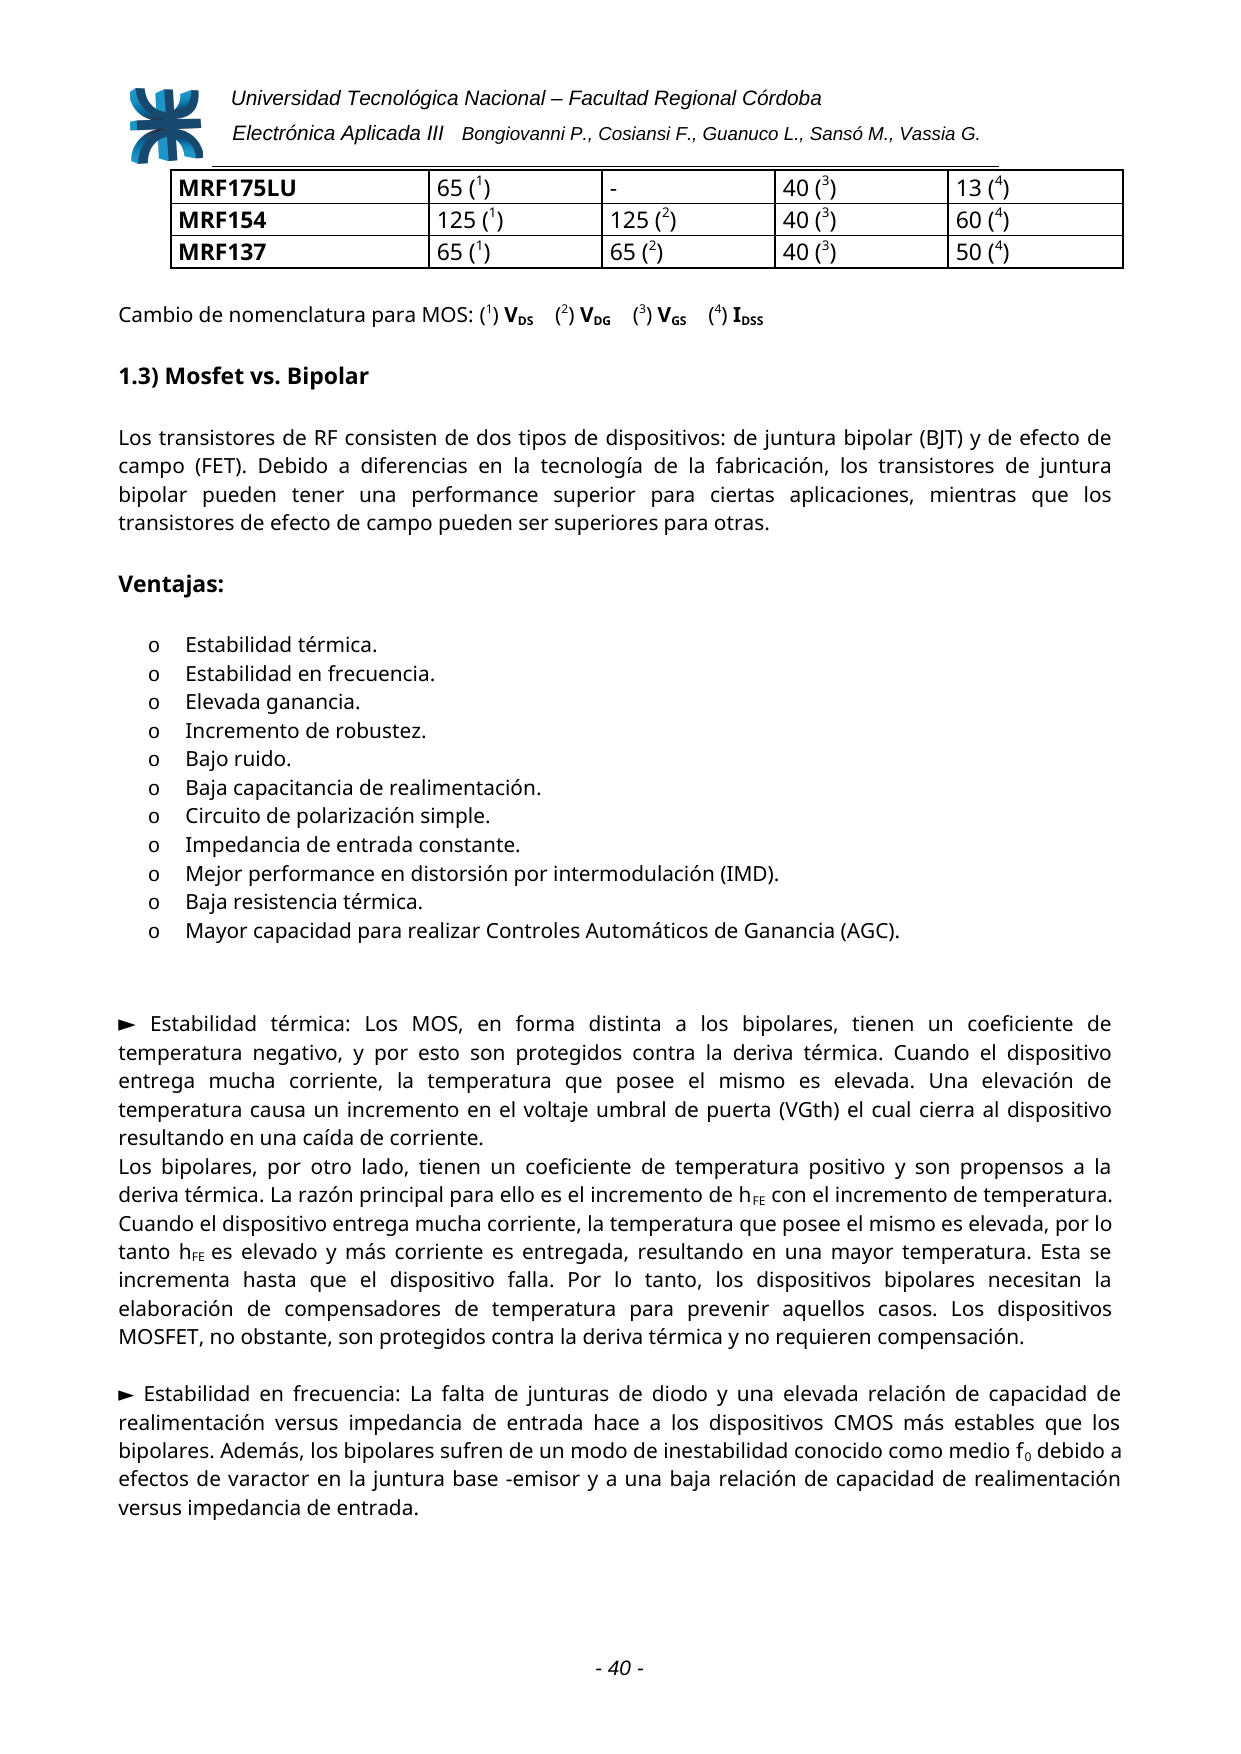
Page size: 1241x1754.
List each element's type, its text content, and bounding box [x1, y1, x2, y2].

list Mejor performance en distorsión por intermodulación (IMD). [148, 859, 1113, 887]
table_cell 13 (4) [949, 171, 1122, 203]
table_cell 50 (4) [949, 236, 1122, 267]
text ► Estabilidad en frecuencia: La falta de junturas de diodo y una elevada relación de capacidad de realimentación versus impedancia de entrada hace a los dispositivos CMOS más estables que los bipolares. Además, los bipolares sufren de un modo de inestabilidad conocido como medio f0 debido a efectos de varactor en la juntura base -emisor y a una baja relación de capacidad de realimentación versus impedancia de entrada. [118, 1379, 1122, 1521]
list Estabilidad en frecuencia. [148, 659, 1113, 687]
list Baja capacitancia de realimentación. [148, 773, 1113, 802]
text 1.3) Mosfet vs. Bipolar [118, 360, 1122, 392]
list Bajo ruido. [148, 744, 1113, 773]
table_cell MRF154 [172, 204, 428, 235]
list Mayor capacidad para realizar Controles Automáticos de Ganancia (AGC). [148, 916, 1113, 944]
list ► Estabilidad térmica: Los MOS, en forma distinta a los bipolares, tienen un coeficiente de temperatura negativo, y por esto son protegidos contra la deriva térmica. Cuando el dispositivo entrega mucha corriente, la temperatura que posee el mismo es elevada. Una elevación de temperatura causa un incremento en el voltaje umbral de puerta (VGth) el cual cierra al dispositivo resultando en una caída de corriente. [118, 1007, 1113, 1152]
table_cell 125 (2) [603, 204, 774, 235]
text Los transistores de RF consisten de dos tipos de dispositivos: de juntura bipolar (BJT) y de efecto de campo (FET). Debido a diferencias en la tecnología de la fabricación, los transistores de juntura bipolar pueden tener una performance superior para ciertas aplicaciones, mientras que los transistores de efecto de campo pueden ser superiores para otras. [118, 423, 1113, 537]
table_cell 65 (1) [430, 171, 601, 203]
table_cell 125 (1) [430, 204, 601, 235]
text Los bipolares, por otro lado, tienen un coeficiente de temperatura positivo y son propensos a la deriva térmica. La razón principal para ello es el incremento de hFE con el incremento de temperatura. Cuando el dispositivo entrega mucha corriente, la temperatura que posee el mismo es elevada, por lo tanto hFE es elevado y más corriente es entregada, resultando en una mayor temperatura. Esta se incrementa hasta que el dispositivo falla. Por lo tanto, los dispositivos bipolares necesitan la elaboración de compensadores de temperatura para prevenir aquellos casos. Los dispositivos MOSFET, no obstante, son protegidos contra la deriva térmica y no requieren compensación. [118, 1152, 1113, 1351]
list Elevada ganancia. [148, 687, 1113, 716]
picture [129, 88, 203, 164]
table_cell 40 (3) [776, 236, 947, 267]
text Cambio de nomenclatura para MOS: (1) VDS (2) VDG (3) VGS (4) IDSS [118, 301, 1113, 329]
table_cell 65 (2) [603, 236, 774, 267]
table_cell 40 (3) [776, 171, 947, 203]
table_cell 65 (1) [430, 236, 601, 267]
table_cell 60 (4) [949, 204, 1122, 235]
table_cell MRF137 [172, 236, 428, 267]
list Baja resistencia térmica. [148, 887, 1113, 916]
table_cell - [603, 171, 774, 203]
table_cell MRF175LU [172, 171, 428, 203]
list Impedancia de entrada constante. [148, 830, 1113, 859]
list Circuito de polarización simple. [148, 802, 1113, 830]
list Estabilidad térmica. [148, 630, 1113, 659]
text Ventajas: [118, 568, 1122, 599]
list Incremento de robustez. [148, 716, 1113, 744]
table_cell 40 (3) [776, 204, 947, 235]
